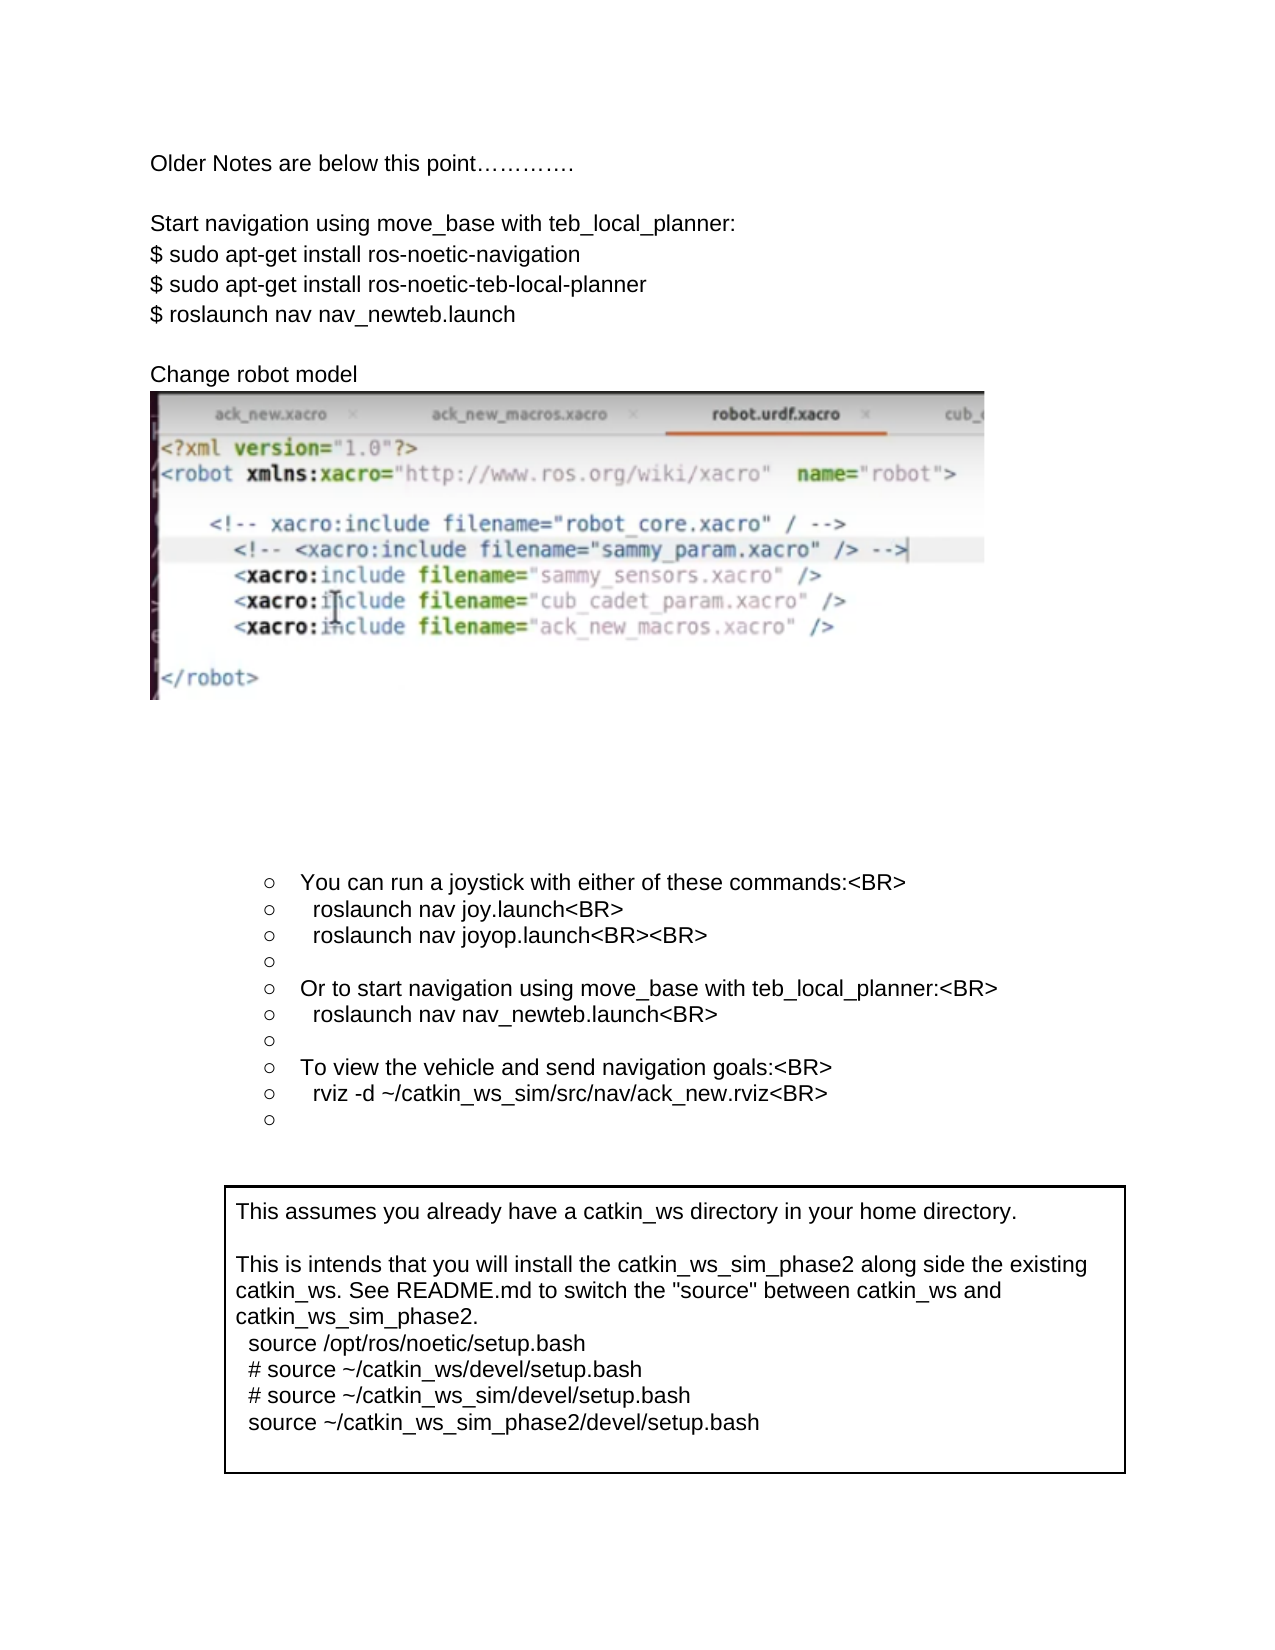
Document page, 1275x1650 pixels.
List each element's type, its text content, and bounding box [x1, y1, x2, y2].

text $ sudo apt-get install ros-noetic-navigation [150, 241, 1125, 267]
text $ sudo apt-get install ros-noetic-teb-local-planner [150, 271, 1125, 297]
list Or to start navigation using move_base with teb_local_planner:<BR> [262, 974, 1125, 1001]
text Older Notes are below this point…………. [150, 150, 1125, 176]
picture [150, 391, 985, 700]
list roslaunch nav joyop.launch<BR><BR> [262, 922, 1125, 948]
list roslaunch nav nav_newteb.launch<BR> [262, 1001, 1125, 1027]
list You can run a joystick with either of these commands:<BR> [262, 869, 1125, 896]
table_header This assumes you already have a catkin_ws directory in your home directory. This is intends that you will install the catkin_ws_sim_phase2 along side the existing catkin_ws. See README.md to switch the "source" between catkin_ws and catkin_ws_sim_phase2. source /opt/ros/noetic/setup.bash # source ~/catkin_ws/devel/setup.bash # source ~/catkin_ws_sim/devel/setup.bash source ~/catkin_ws_sim_phase2/devel/setup.bash [226, 1188, 1124, 1472]
list rviz -d ~/catkin_ws_sim/src/nav/ack_new.rviz<BR> [262, 1080, 1125, 1106]
list roslaunch nav joy.launch<BR> [262, 896, 1125, 922]
text $ roslaunch nav nav_newteb.launch [150, 301, 1125, 327]
list To view the vehicle and send navigation goals:<BR> [262, 1054, 1125, 1080]
text Start navigation using move_base with teb_local_planner: [150, 210, 1125, 237]
text Change robot model [150, 361, 1125, 388]
